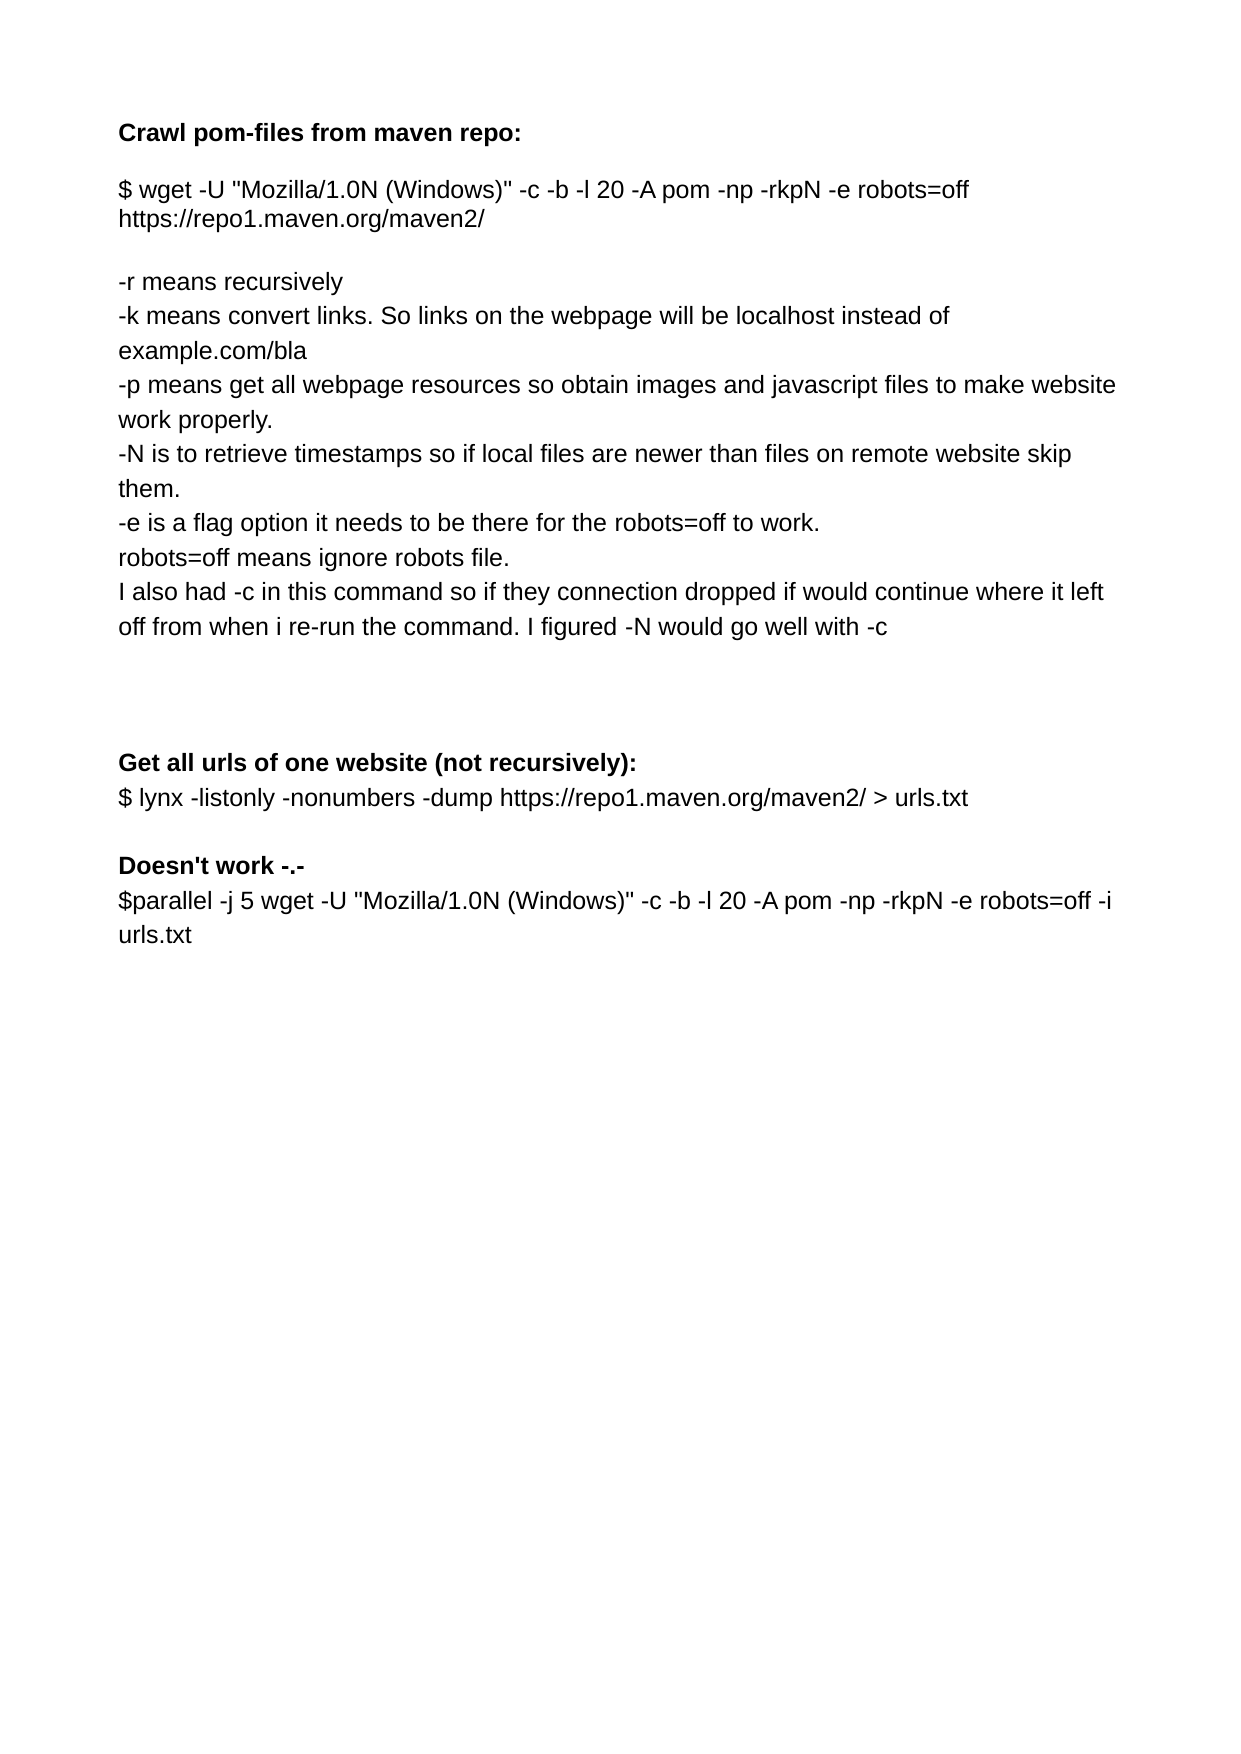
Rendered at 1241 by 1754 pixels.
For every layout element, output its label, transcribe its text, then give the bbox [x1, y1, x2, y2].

text $ wget -U "Mozilla/1.0N (Windows)" -c -b -l 20 -A pom -np -rkpN -e robots=off https://repo1.maven.org/maven2/ [118, 175, 1122, 233]
text I also had -c in this command so if they connection dropped if would continue where it left off from when i re-run the command. I figured -N would go well with -c [118, 577, 1122, 640]
text -k means convert links. So links on the webpage will be localhost instead of example.com/bla [118, 301, 1122, 364]
text -N is to retrieve timestamps so if local files are newer than files on remote website skip them. [118, 439, 1122, 502]
text -p means get all webpage resources so obtain images and javascript files to make website work properly. [118, 370, 1122, 433]
text Crawl pom-files from maven repo: [118, 118, 1122, 147]
text $ lynx -listonly -nonumbers -dump https://repo1.maven.org/maven2/ > urls.txt [118, 783, 1122, 811]
text -r means recursively [118, 267, 1122, 296]
text Doesn't work -.- [118, 851, 1122, 880]
text $parallel -j 5 wget -U "Mozilla/1.0N (Windows)" -c -b -l 20 -A pom -np -rkpN -e robots=off -i urls.txt [118, 886, 1122, 949]
text -e is a flag option it needs to be there for the robots=off to work. [118, 508, 1122, 537]
text Get all urls of one website (not recursively): [118, 748, 1122, 777]
text robots=off means ignore robots file. [118, 543, 1122, 571]
